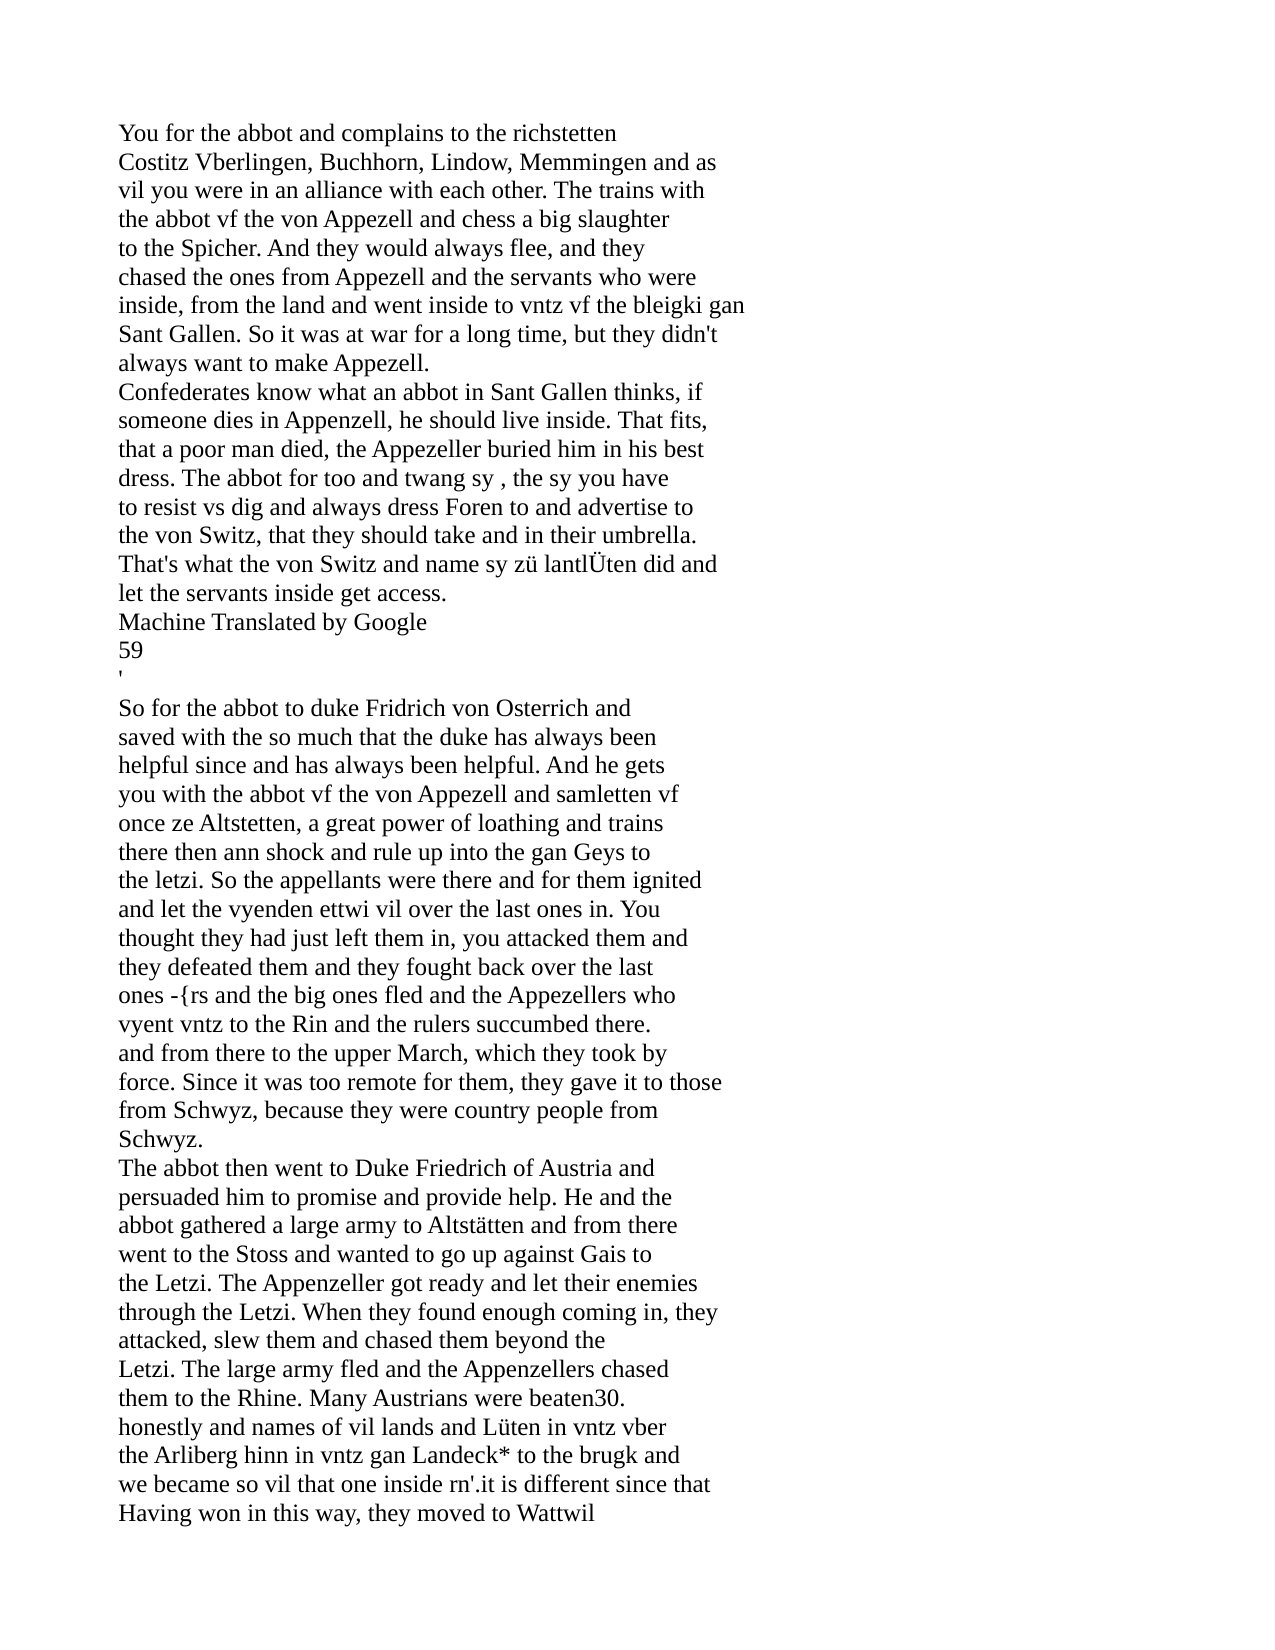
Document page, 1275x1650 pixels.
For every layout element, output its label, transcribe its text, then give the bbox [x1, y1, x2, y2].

text 59 [118, 636, 1157, 664]
text that a poor man died, the Appezeller buried him in his best [118, 434, 1157, 463]
text Having won in this way, they moved to Wattwil [118, 1498, 1157, 1527]
text from Schwyz, because they were country people from [118, 1096, 1157, 1124]
text let the servants inside get access. [118, 578, 1157, 607]
text chased the ones from Appezell and the servants who were [118, 262, 1157, 291]
text someone dies in Appenzell, he should live inside. That fits, [118, 406, 1157, 434]
text you with the abbot vf the von Appezell and samletten vf [118, 779, 1157, 808]
text the abbot vf the von Appezell and chess a big slaughter [118, 204, 1157, 233]
text they defeated them and they fought back over the last [118, 952, 1157, 981]
text ' [118, 664, 1157, 693]
text the letzi. So the appellants were there and for them ignited [118, 866, 1157, 894]
text the Letzi. The Appenzeller got ready and let their enemies [118, 1268, 1157, 1297]
text helpful since and has always been helpful. And he gets [118, 751, 1157, 779]
text persuaded him to promise and provide help. He and the [118, 1182, 1157, 1211]
text inside, from the land and went inside to vntz vf the bleigki gan [118, 291, 1157, 319]
text and let the vyenden ettwi vil over the last ones in. You [118, 894, 1157, 923]
text So for the abbot to duke Fridrich von Osterrich and [118, 693, 1157, 722]
text once ze Altstetten, a great power of loathing and trains [118, 808, 1157, 837]
text Schwyz. [118, 1124, 1157, 1153]
text Confederates know what an abbot in Sant Gallen thinks, if [118, 377, 1157, 406]
text Letzi. The large army fled and the Appenzellers chased [118, 1354, 1157, 1383]
text to the Spicher. And they would always flee, and they [118, 233, 1157, 262]
text attacked, slew them and chased them beyond the [118, 1326, 1157, 1354]
text there then ann shock and rule up into the gan Geys to [118, 837, 1157, 866]
text we became so vil that one inside rn'.it is different since that [118, 1469, 1157, 1498]
text them to the Rhine. Many Austrians were beaten30. [118, 1383, 1157, 1412]
text always want to make Appezell. [118, 348, 1157, 377]
text vil you were in an alliance with each other. The trains with [118, 176, 1157, 204]
text Sant Gallen. So it was at war for a long time, but they didn't [118, 319, 1157, 348]
text force. Since it was too remote for them, they gave it to those [118, 1067, 1157, 1096]
text and from there to the upper March, which they took by [118, 1038, 1157, 1067]
text the Arliberg hinn in vntz gan Landeck* to the brugk and [118, 1441, 1157, 1469]
text went to the Stoss and wanted to go up against Gais to [118, 1239, 1157, 1268]
text thought they had just left them in, you attacked them and [118, 923, 1157, 952]
text the von Switz, that they should take and in their umbrella. [118, 521, 1157, 549]
text You for the abbot and complains to the richstetten [118, 118, 1157, 147]
text Machine Translated by Google [118, 607, 1157, 636]
text The abbot then went to Duke Friedrich of Austria and [118, 1153, 1157, 1182]
text to resist vs dig and always dress Foren to and advertise to [118, 492, 1157, 521]
text vyent vntz to the Rin and the rulers succumbed there. [118, 1009, 1157, 1038]
text Costitz Vberlingen, Buchhorn, Lindow, Memmingen and as [118, 147, 1157, 176]
text honestly and names of vil lands and Lüten in vntz vber [118, 1412, 1157, 1441]
text through the Letzi. When they found enough coming in, they [118, 1297, 1157, 1326]
text abbot gathered a large army to Altstätten and from there [118, 1211, 1157, 1239]
text dress. The abbot for too and twang sy , the sy you have [118, 463, 1157, 492]
text That's what the von Switz and name sy zü lantlÜten did and [118, 549, 1157, 578]
text saved with the so much that the duke has always been [118, 722, 1157, 751]
text ones -{rs and the big ones fled and the Appezellers who [118, 981, 1157, 1009]
